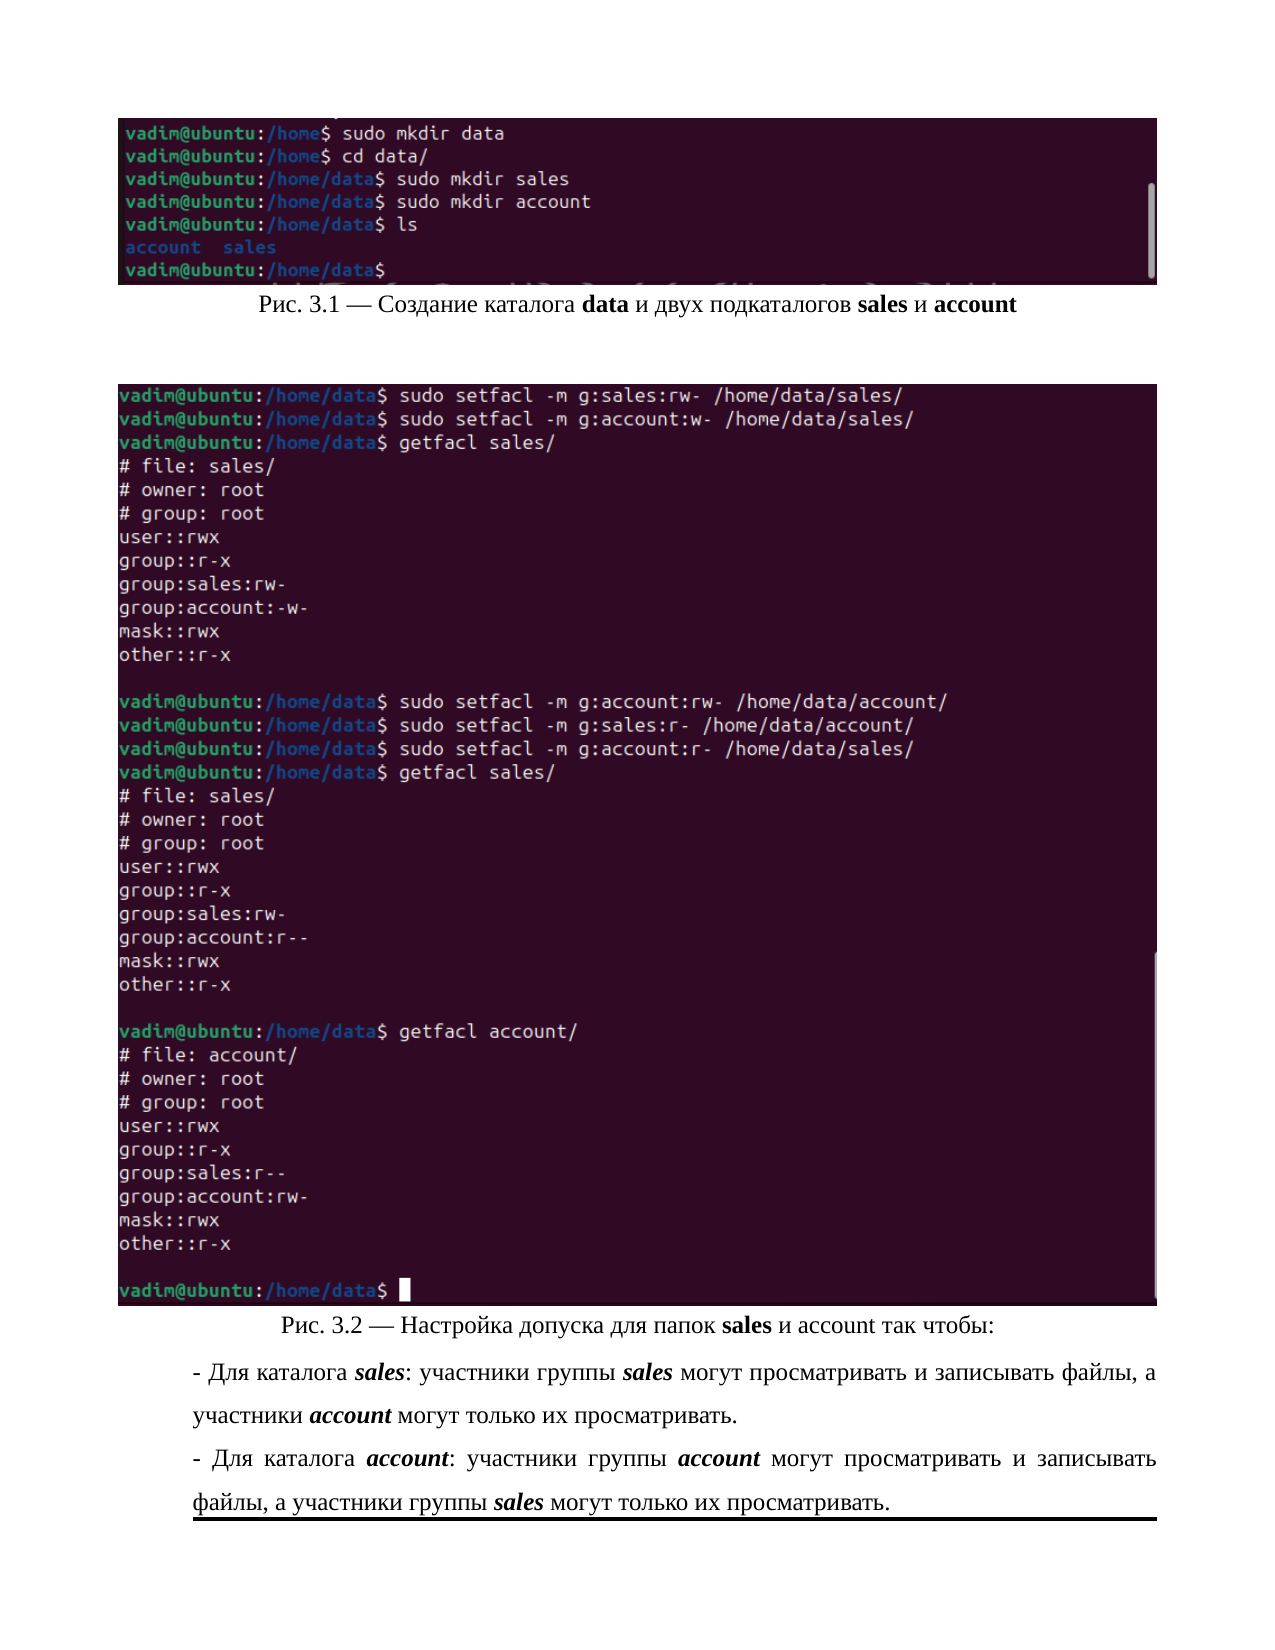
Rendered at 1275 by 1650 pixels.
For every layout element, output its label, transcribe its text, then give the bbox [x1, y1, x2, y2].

text Рис. 3.1 — Создание каталога data и двух подкаталогов sales и account [118, 285, 1157, 318]
picture [118, 118, 1157, 285]
text Рис. 3.2 — Настройка допуска для папок sales и account так чтобы: [118, 1306, 1157, 1338]
picture [118, 384, 1157, 1306]
list - Для каталога account: участники группы account могут просматривать и записывать файлы, а участники группы sales могут только их просматривать. [192, 1443, 1157, 1521]
list - Для каталога sales: участники группы sales могут просматривать и записывать файлы, а участники account могут только их просматривать. [192, 1357, 1157, 1429]
